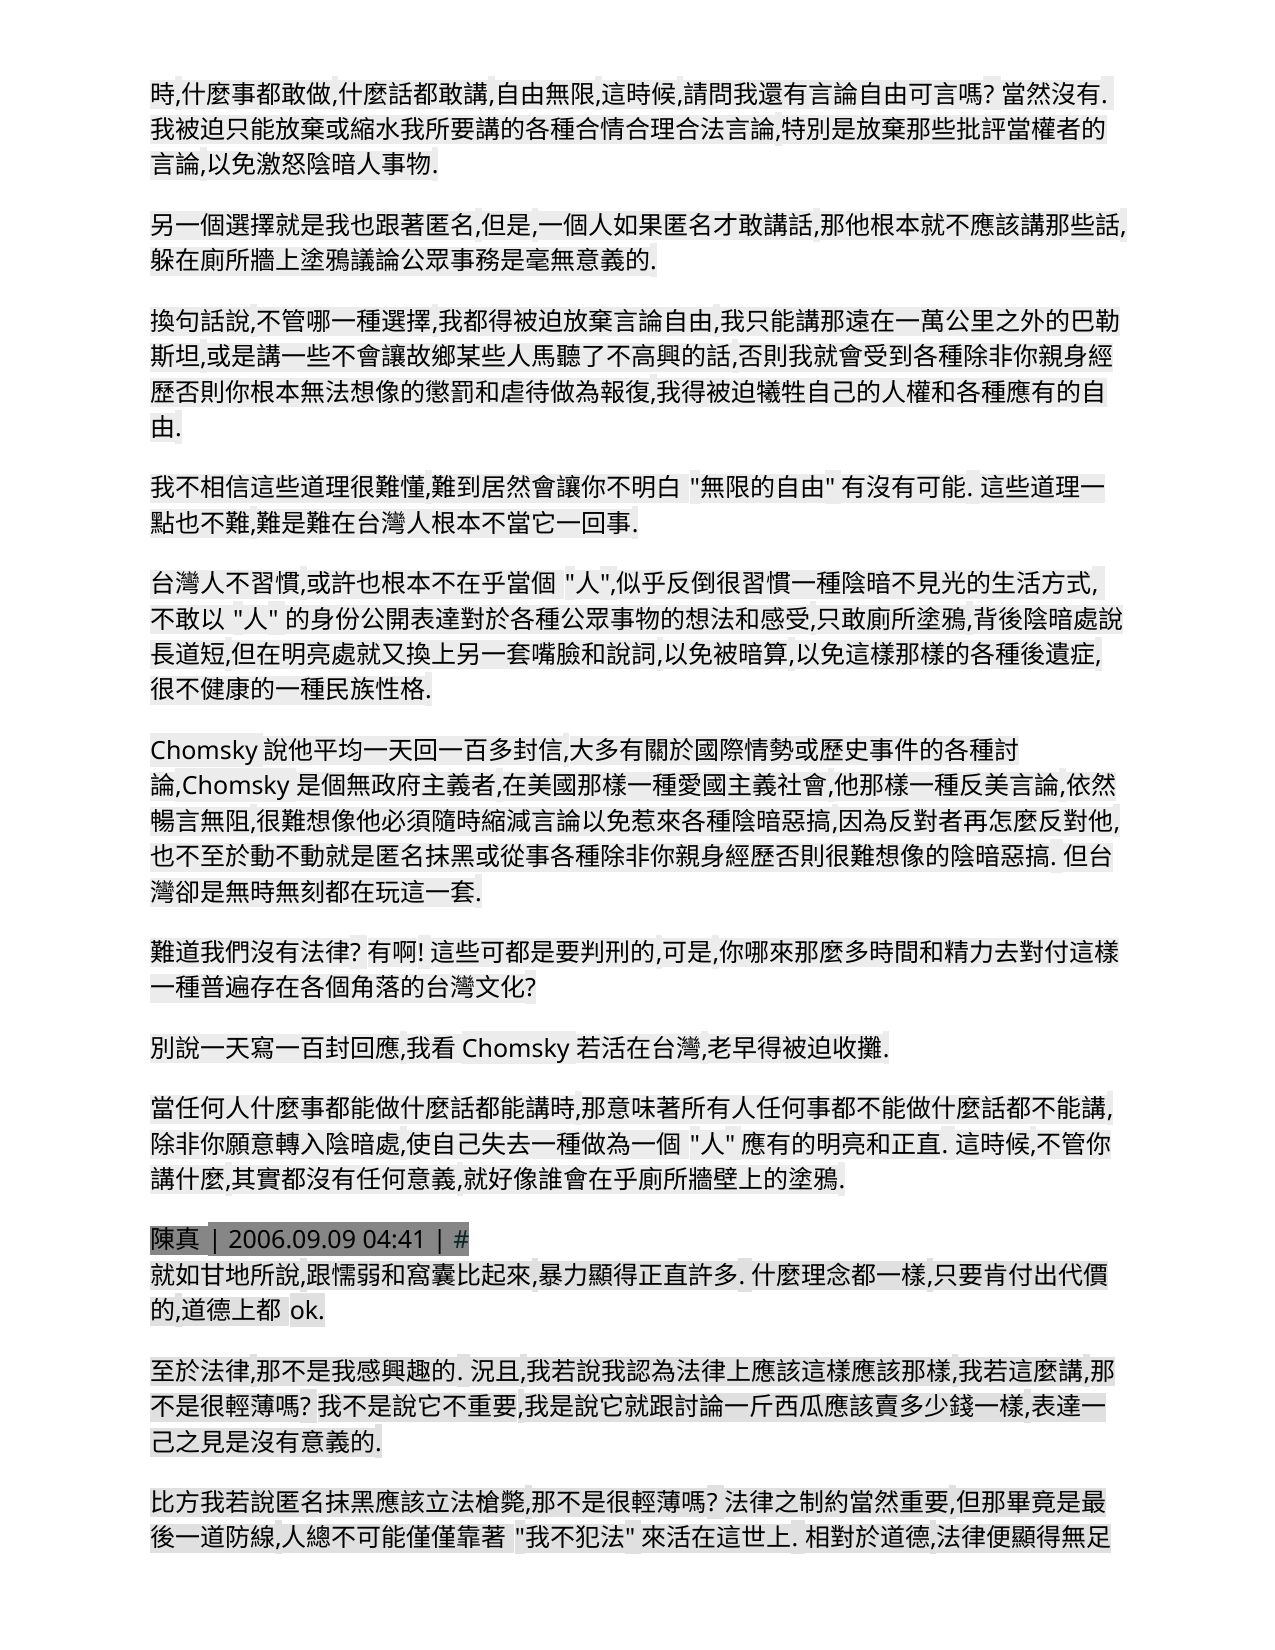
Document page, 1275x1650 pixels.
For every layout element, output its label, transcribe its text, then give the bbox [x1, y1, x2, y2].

text 台灣人不習慣,或許也根本不在乎當個 "人",似乎反倒很習慣一種陰暗不見光的生活方式, 不敢以 "人" 的身份公開表達對於各種公眾事物的想法和感受,只敢廁所塗鴉,背後陰暗處說長道短,但在明亮處就又換上另一套嘴臉和說詞,以免被暗算,以免這樣那樣的各種後遺症,很不健康的一種民族性格. [150, 564, 1125, 706]
text 我不相信這些道理很難懂,難到居然會讓你不明白 "無限的自由" 有沒有可能. 這些道理一點也不難,難是難在台灣人根本不當它一回事. [150, 469, 1125, 539]
text 別說一天寫一百封回應,我看Chomsky 若活在台灣,老早得被迫收攤. [150, 1029, 1125, 1064]
text 就如甘地所說,跟懦弱和窩囊比起來,暴力顯得正直許多. 什麼理念都一樣,只要肯付出代價的,道德上都 ok. [150, 1256, 1125, 1327]
text 陳真 | 2006.09.09 04:41 | # [150, 1221, 1125, 1256]
text 換句話說,不管哪一種選擇,我都得被迫放棄言論自由,我只能講那遠在一萬公里之外的巴勒斯坦,或是講一些不會讓故鄉某些人馬聽了不高興的話,否則我就會受到各種除非你親身經歷否則你根本無法想像的懲罰和虐待做為報復,我得被迫犧牲自己的人權和各種應有的自由. [150, 302, 1125, 444]
text Chomsky說他平均一天回一百多封信,大多有關於國際情勢或歷史事件的各種討論,Chomsky 是個無政府主義者,在美國那樣一種愛國主義社會,他那樣一種反美言論,依然暢言無阻,很難想像他必須隨時縮減言論以免惹來各種陰暗惡搞,因為反對者再怎麼反對他,也不至於動不動就是匿名抹黑或從事各種除非你親身經歷否則很難想像的陰暗惡搞. 但台灣卻是無時無刻都在玩這一套. [150, 731, 1125, 908]
text 時,什麼事都敢做,什麼話都敢講,自由無限,這時候,請問我還有言論自由可言嗎? 當然沒有. 我被迫只能放棄或縮水我所要講的各種合情合理合法言論,特別是放棄那些批評當權者的言論,以免激怒陰暗人事物. [150, 75, 1125, 181]
text 至於法律,那不是我感興趣的. 況且,我若說我認為法律上應該這樣應該那樣,我若這麼講,那不是很輕薄嗎? 我不是說它不重要,我是說它就跟討論一斤西瓜應該賣多少錢一樣,表達一己之見是沒有意義的. [150, 1352, 1125, 1458]
text 比方我若說匿名抹黑應該立法槍斃,那不是很輕薄嗎? 法律之制約當然重要,但那畢竟是最後一道防線,人總不可能僅僅靠著 "我不犯法" 來活在這世上. 相對於道德,法律便顯得無足 [150, 1483, 1125, 1554]
text 當任何人什麼事都能做什麼話都能講時,那意味著所有人任何事都不能做什麼話都不能講,除非你願意轉入陰暗處,使自己失去一種做為一個 "人" 應有的明亮和正直. 這時候,不管你講什麼,其實都沒有任何意義,就好像誰會在乎廁所牆壁上的塗鴉. [150, 1089, 1125, 1196]
text 另一個選擇就是我也跟著匿名,但是,一個人如果匿名才敢講話,那他根本就不應該講那些話,躲在廁所牆上塗鴉議論公眾事務是毫無意義的. [150, 206, 1125, 277]
text 難道我們沒有法律? 有啊! 這些可都是要判刑的,可是,你哪來那麼多時間和精力去對付這樣一種普遍存在各個角落的台灣文化? [150, 933, 1125, 1004]
